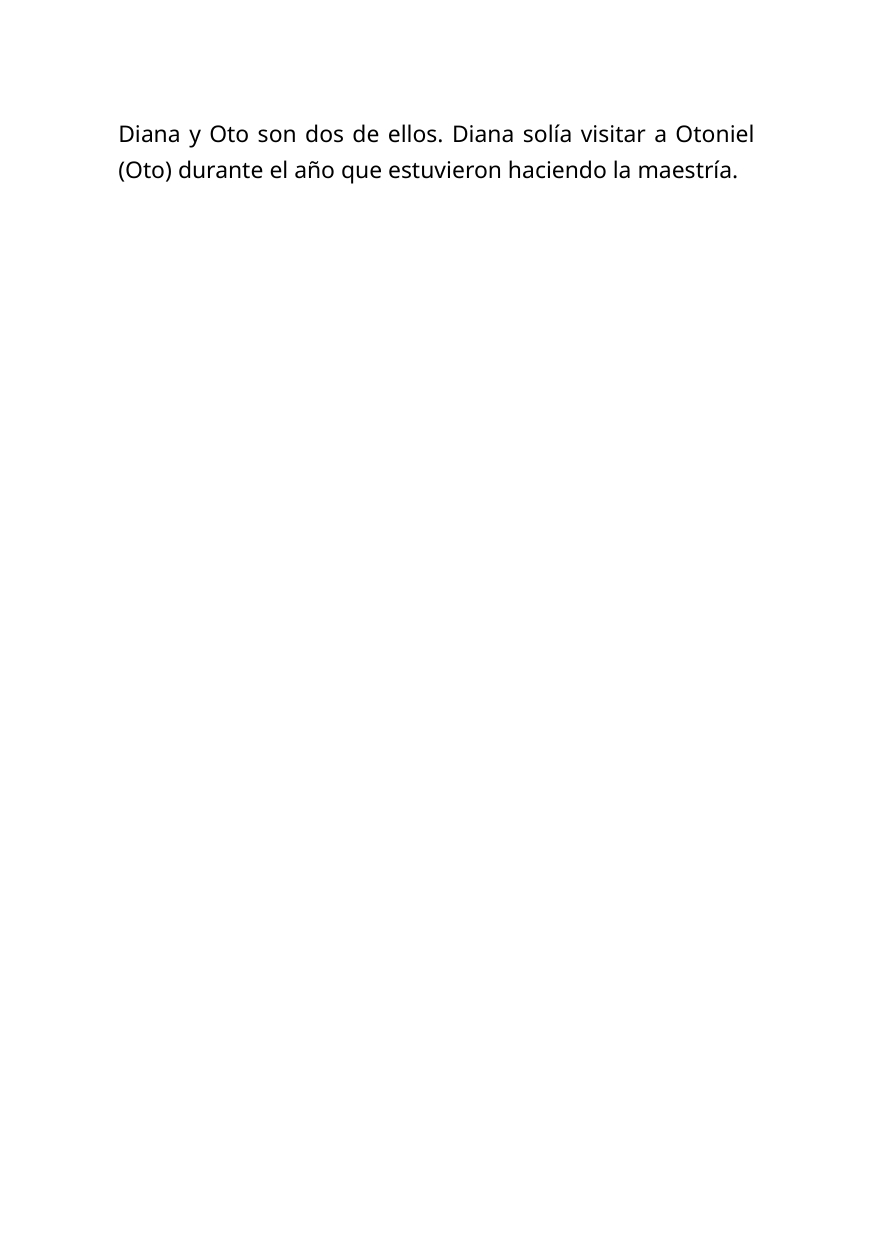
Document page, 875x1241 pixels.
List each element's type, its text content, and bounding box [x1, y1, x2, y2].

text Diana y Oto son dos de ellos. Diana solía visitar a Otoniel (Oto) durante el año que estuvieron haciendo la maestría. [118, 118, 756, 185]
